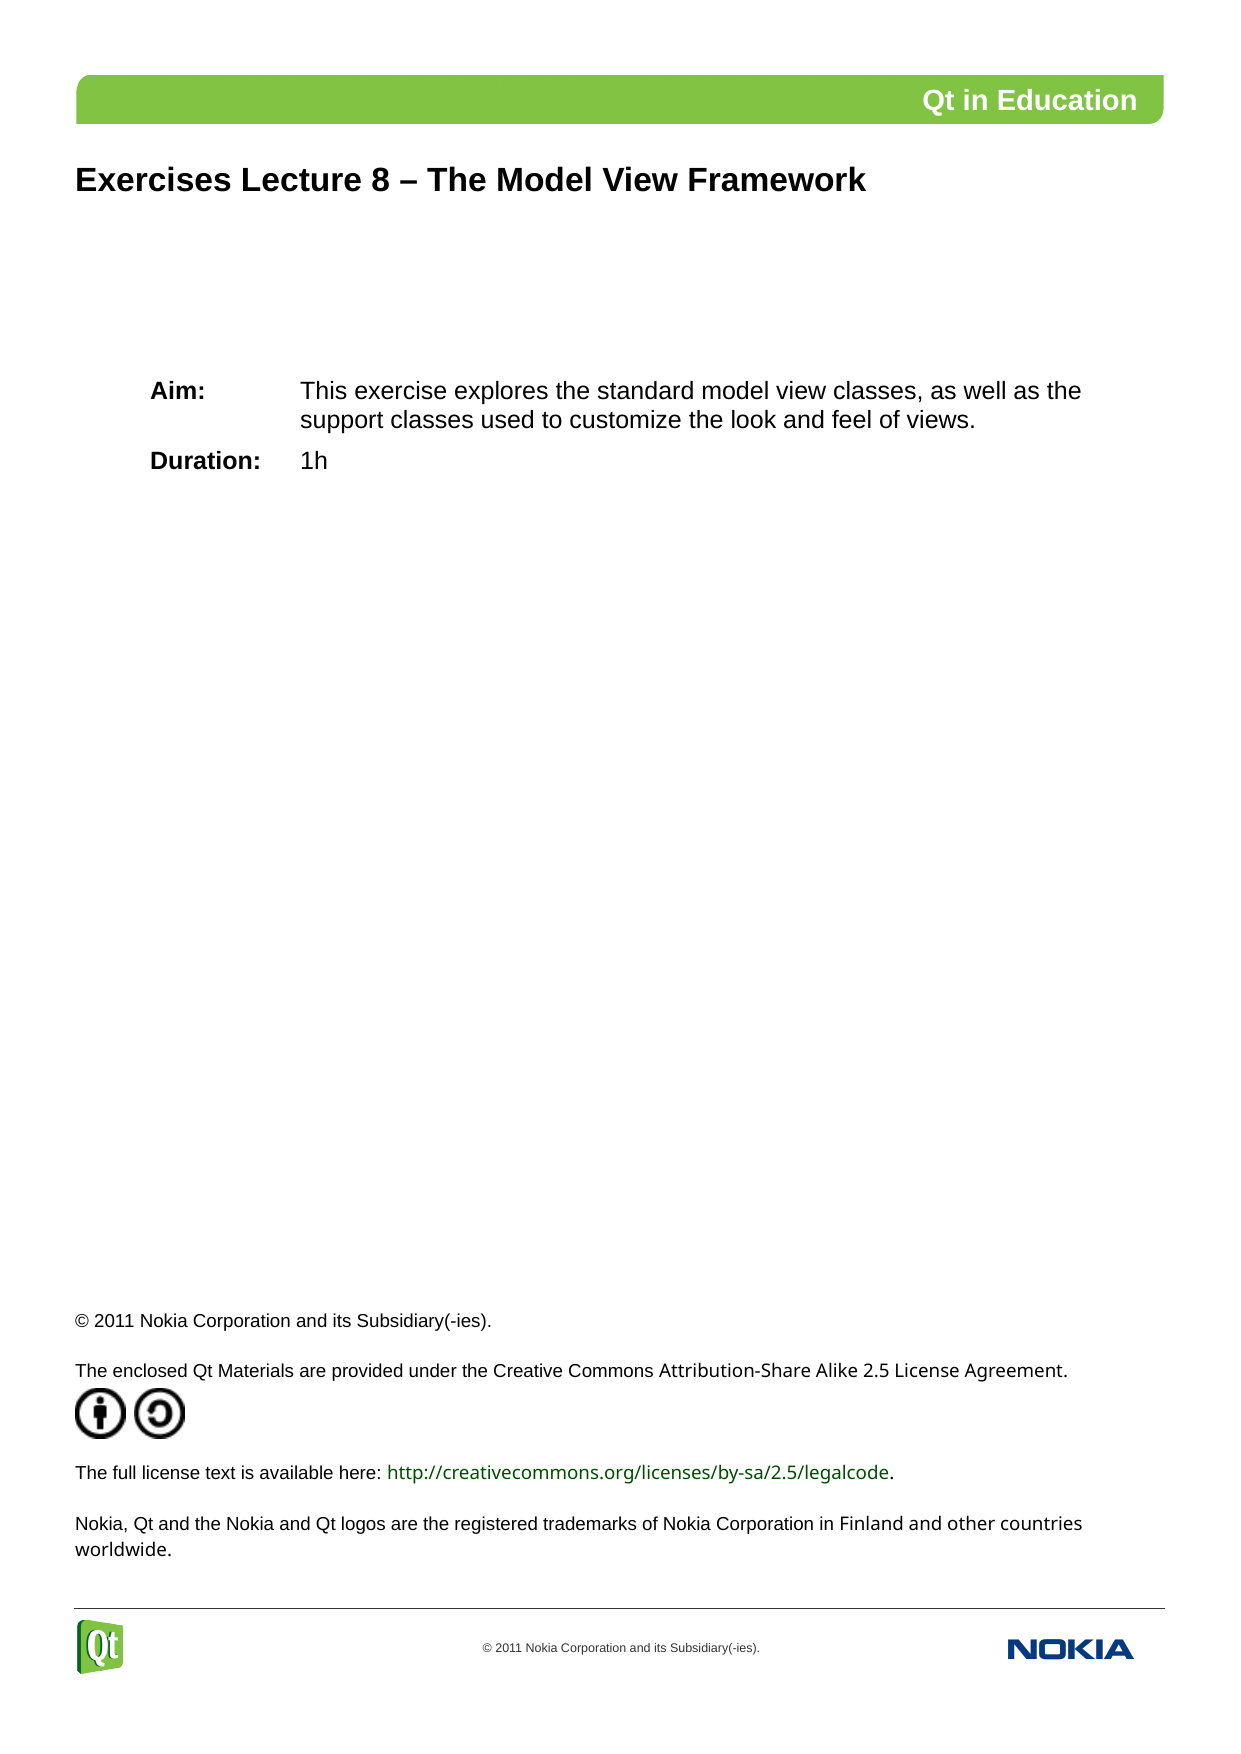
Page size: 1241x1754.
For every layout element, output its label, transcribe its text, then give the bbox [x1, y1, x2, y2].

text The full license text is available here: http://creativecommons.org/licenses/by-sa/2.5/legalcode. [75, 1459, 1165, 1485]
picture [76, 75, 1164, 124]
picture [134, 1388, 185, 1439]
text © 2011 Nokia Corporation and its Subsidiary(-ies). [75, 1310, 1165, 1332]
subtitle Exercises Lecture 8 – The Model View Framework [75, 160, 1165, 199]
text Nokia, Qt and the Nokia and Qt logos are the registered trademarks of Nokia Corporation in Finland and other countries worldwide. [75, 1510, 1165, 1561]
picture [73, 1615, 127, 1679]
text Aim: This exercise explores the standard model view classes, as well as the support classes used to customize the look and feel of views. [150, 376, 1090, 434]
picture [978, 1610, 1164, 1688]
text The enclosed Qt Materials are provided under the Creative Commons Attribution-Share Alike 2.5 License Agreement. [75, 1357, 1165, 1383]
picture [75, 1388, 126, 1439]
text Duration: 1h [150, 446, 1090, 475]
